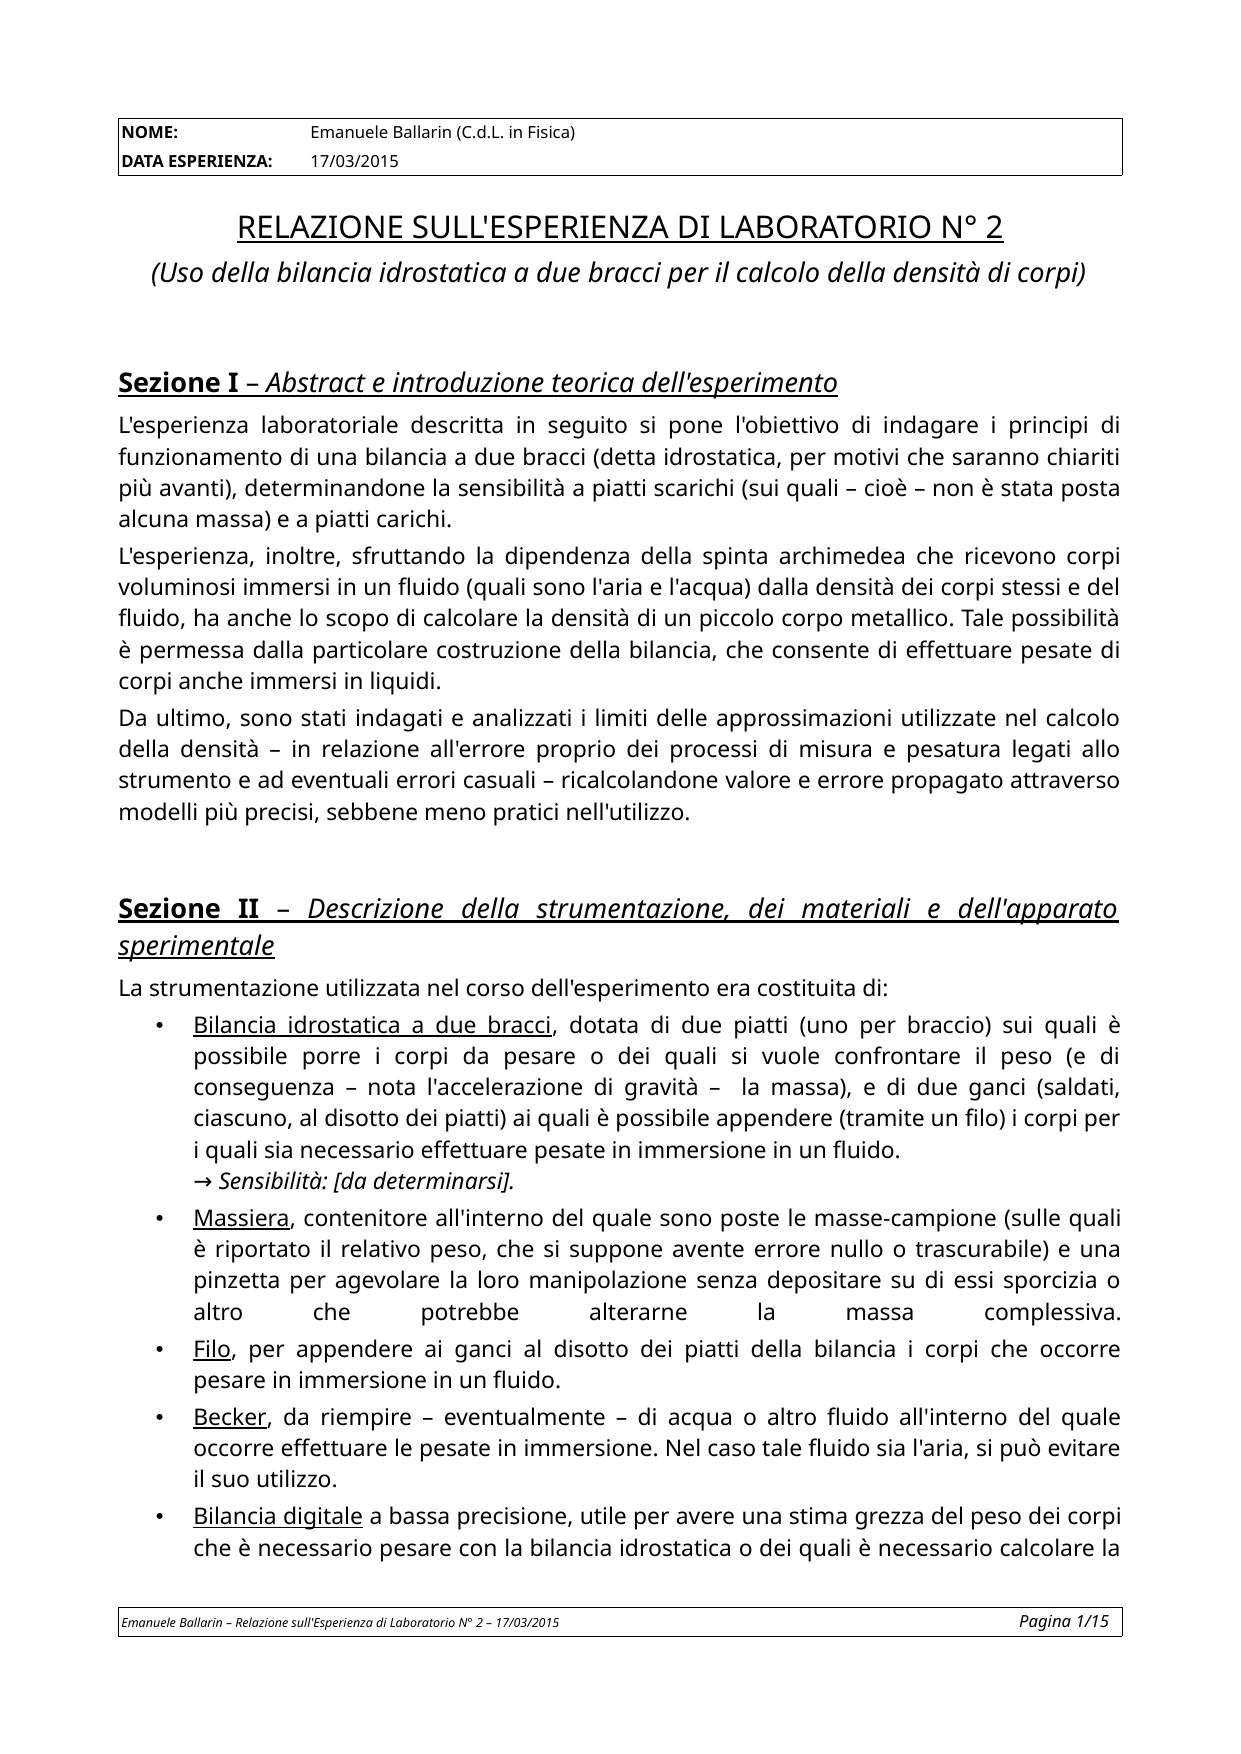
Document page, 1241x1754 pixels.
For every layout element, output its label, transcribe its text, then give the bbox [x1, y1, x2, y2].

list Massiera, contenitore all'interno del quale sono poste le masse-campione (sulle quali è riportato il relativo peso, che si suppone avente errore nullo o trascurabile) e una pinzetta per agevolare la loro manipolazione senza depositare su di essi sporcizia o altro che potrebbe alterarne la massa complessiva. [156, 1202, 1122, 1333]
text L'esperienza, inoltre, sfruttando la dipendenza della spinta archimedea che ricevono corpi voluminosi immersi in un fluido (quali sono l'aria e l'acqua) dalla densità dei corpi stessi e del fluido, ha anche lo scopo di calcolare la densità di un piccolo corpo metallico. Tale possibilità è permessa dalla particolare costruzione della bilancia, che consente di effettuare pesate di corpi anche immersi in liquidi. [118, 540, 1122, 696]
text La strumentazione utilizzata nel corso dell'esperimento era costituita di: [118, 972, 1122, 1003]
list → Sensibilità: [da determinarsi]. [156, 1165, 1122, 1202]
text Sezione I – Abstract e introduzione teorica dell'esperimento [118, 364, 1122, 401]
text RELAZIONE SULL'ESPERIENZA DI LABORATORIO N° 2 [118, 205, 1122, 247]
text L'esperienza laboratoriale descritta in seguito si pone l'obiettivo di indagare i principi di funzionamento di una bilancia a due bracci (detta idrostatica, per motivi che saranno chiariti più avanti), determinandone la sensibilità a piatti scarichi (sui quali – cioè – non è stata posta alcuna massa) e a piatti carichi. [118, 409, 1122, 534]
list Bilancia digitale a bassa precisione, utile per avere una stima grezza del peso dei corpi che è necessario pesare con la bilancia idrostatica o dei quali è necessario calcolare la [156, 1500, 1122, 1563]
text Da ultimo, sono stati indagati e analizzati i limiti delle approssimazioni utilizzate nel calcolo della densità – in relazione all'errore proprio dei processi di misura e pesatura legati allo strumento e ad eventuali errori casuali – ricalcolandone valore e errore propagato attraverso modelli più precisi, sebbene meno pratici nell'utilizzo. [118, 702, 1122, 827]
text Sezione II – Descrizione della strumentazione, dei materiali e dell'apparato sperimentale [118, 889, 1122, 963]
text (Uso della bilancia idrostatica a due bracci per il calcolo della densità di corpi) [118, 253, 1122, 290]
list Becker, da riempire – eventualmente – di acqua o altro fluido all'interno del quale occorre effettuare le pesate in immersione. Nel caso tale fluido sia l'aria, si può evitare il suo utilizzo. [156, 1401, 1122, 1494]
list Filo, per appendere ai ganci al disotto dei piatti della bilancia i corpi che occorre pesare in immersione in un fluido. [156, 1333, 1122, 1395]
list Bilancia idrostatica a due bracci, dotata di due piatti (uno per braccio) sui quali è possibile porre i corpi da pesare o dei quali si vuole confrontare il peso (e di conseguenza – nota l'accelerazione di gravità – la massa), e di due ganci (saldati, ciascuno, al disotto dei piatti) ai quali è possibile appendere (tramite un filo) i corpi per i quali sia necessario effettuare pesate in immersione in un fluido. [156, 1009, 1122, 1165]
